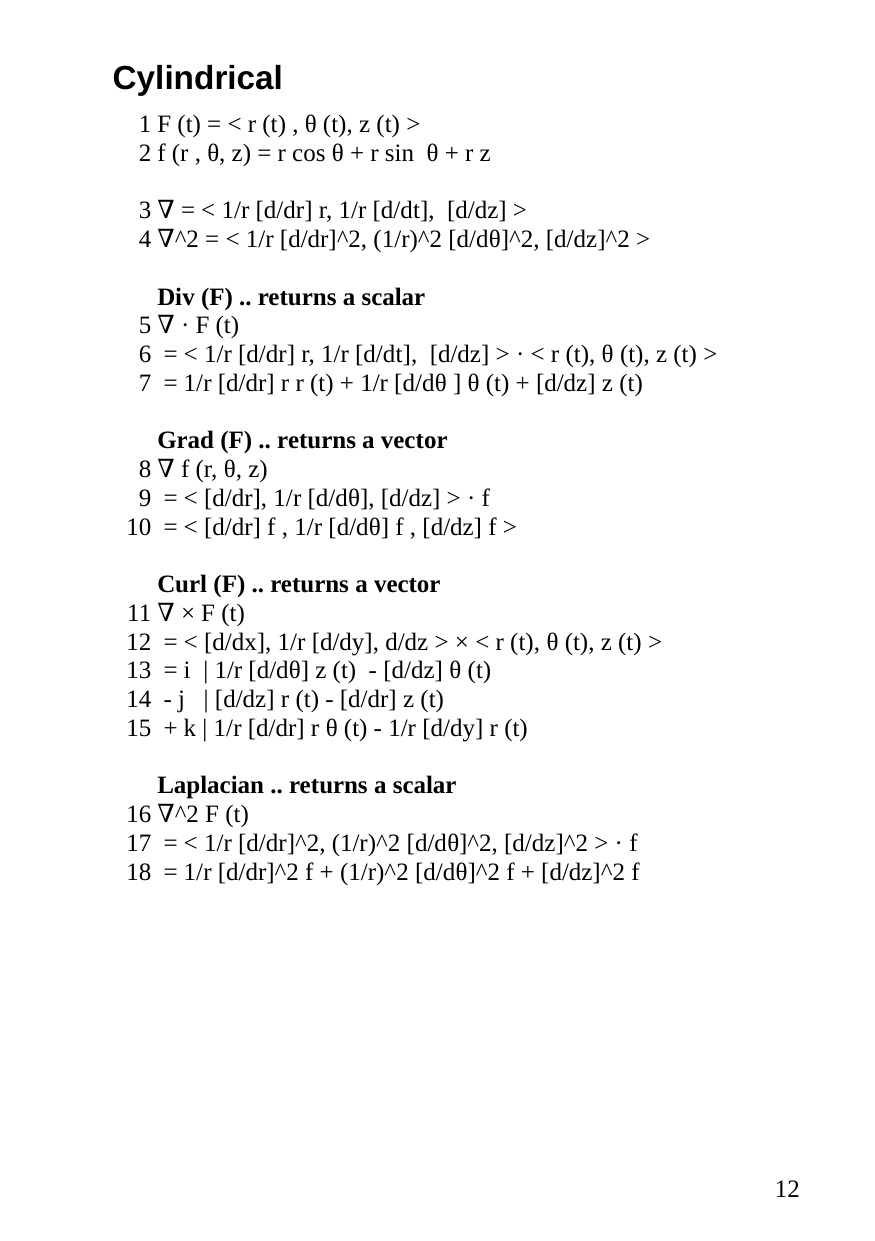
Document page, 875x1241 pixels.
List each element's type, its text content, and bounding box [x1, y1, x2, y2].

table_cell [109, 541, 154, 569]
table_cell [109, 253, 154, 282]
table_cell [154, 253, 793, 282]
table_cell [109, 397, 154, 426]
table_cell = < 1/r [d/dr] r, 1/r [d/dt], [d/dz] > · < r (t), θ (t), z (t) > [154, 339, 793, 368]
table_cell = < [d/dr], 1/r [d/dθ], [d/dz] > · f [154, 483, 793, 512]
table_cell = < 1/r [d/dr]^2, (1/r)^2 [d/dθ]^2, [d/dz]^2 > · f [154, 828, 793, 857]
table_cell [154, 397, 793, 426]
table_cell Grad (F) .. returns a vector [154, 426, 793, 454]
table_cell = i | 1/r [d/dθ] z (t) - [d/dz] θ (t) [154, 656, 793, 684]
table_cell [154, 886, 793, 914]
table_cell [109, 771, 154, 799]
table_cell [109, 569, 154, 598]
table_cell 6 [109, 339, 154, 368]
table_cell ∇ × F (t) [154, 598, 793, 627]
table_cell [109, 167, 154, 196]
table_cell ∇^2 F (t) [154, 799, 793, 828]
table_cell ∇ f (r, θ, z) [154, 454, 793, 483]
table_cell [109, 742, 154, 771]
table_cell [154, 742, 793, 771]
table_cell ∇ · F (t) [154, 311, 793, 339]
table_cell 17 [109, 828, 154, 857]
table_cell [109, 886, 154, 914]
table_cell 18 [109, 857, 154, 886]
table_cell 2 [109, 138, 154, 167]
table_cell f (r , θ, z) = r cos θ + r sin θ + r z [154, 138, 793, 167]
table_cell ∇ = < 1/r [d/dr] r, 1/r [d/dt], [d/dz] > [154, 196, 793, 224]
table_cell [109, 426, 154, 454]
table_cell Div (F) .. returns a scalar [154, 282, 793, 311]
table_cell - j | [d/dz] r (t) - [d/dr] z (t) [154, 684, 793, 713]
table_cell 3 [109, 196, 154, 224]
subtitle Cylindrical [112, 58, 799, 97]
table_cell [154, 167, 793, 196]
table_cell 9 [109, 483, 154, 512]
table_cell 8 [109, 454, 154, 483]
table_cell [109, 282, 154, 311]
table_cell 15 [109, 713, 154, 742]
table_cell = < [d/dx], 1/r [d/dy], d/dz > × < r (t), θ (t), z (t) > [154, 627, 793, 656]
table_cell [154, 541, 793, 569]
table_cell 5 [109, 311, 154, 339]
table_cell 12 [109, 627, 154, 656]
table_cell 10 [109, 512, 154, 541]
table_cell 4 [109, 224, 154, 253]
table_cell Laplacian .. returns a scalar [154, 771, 793, 799]
table_cell = 1/r [d/dr]^2 f + (1/r)^2 [d/dθ]^2 f + [d/dz]^2 f [154, 857, 793, 886]
table_cell = 1/r [d/dr] r r (t) + 1/r [d/dθ ] θ (t) + [d/dz] z (t) [154, 368, 793, 397]
table_cell 7 [109, 368, 154, 397]
table_cell 11 [109, 598, 154, 627]
table_cell + k | 1/r [d/dr] r θ (t) - 1/r [d/dy] r (t) [154, 713, 793, 742]
table_cell ∇^2 = < 1/r [d/dr]^2, (1/r)^2 [d/dθ]^2, [d/dz]^2 > [154, 224, 793, 253]
table_header F (t) = < r (t) , θ (t), z (t) > [154, 109, 793, 138]
table_cell = < [d/dr] f , 1/r [d/dθ] f , [d/dz] f > [154, 512, 793, 541]
table_cell Curl (F) .. returns a vector [154, 569, 793, 598]
table_cell 16 [109, 799, 154, 828]
table_header 1 [109, 109, 154, 138]
table_cell 14 [109, 684, 154, 713]
table_cell 13 [109, 656, 154, 684]
